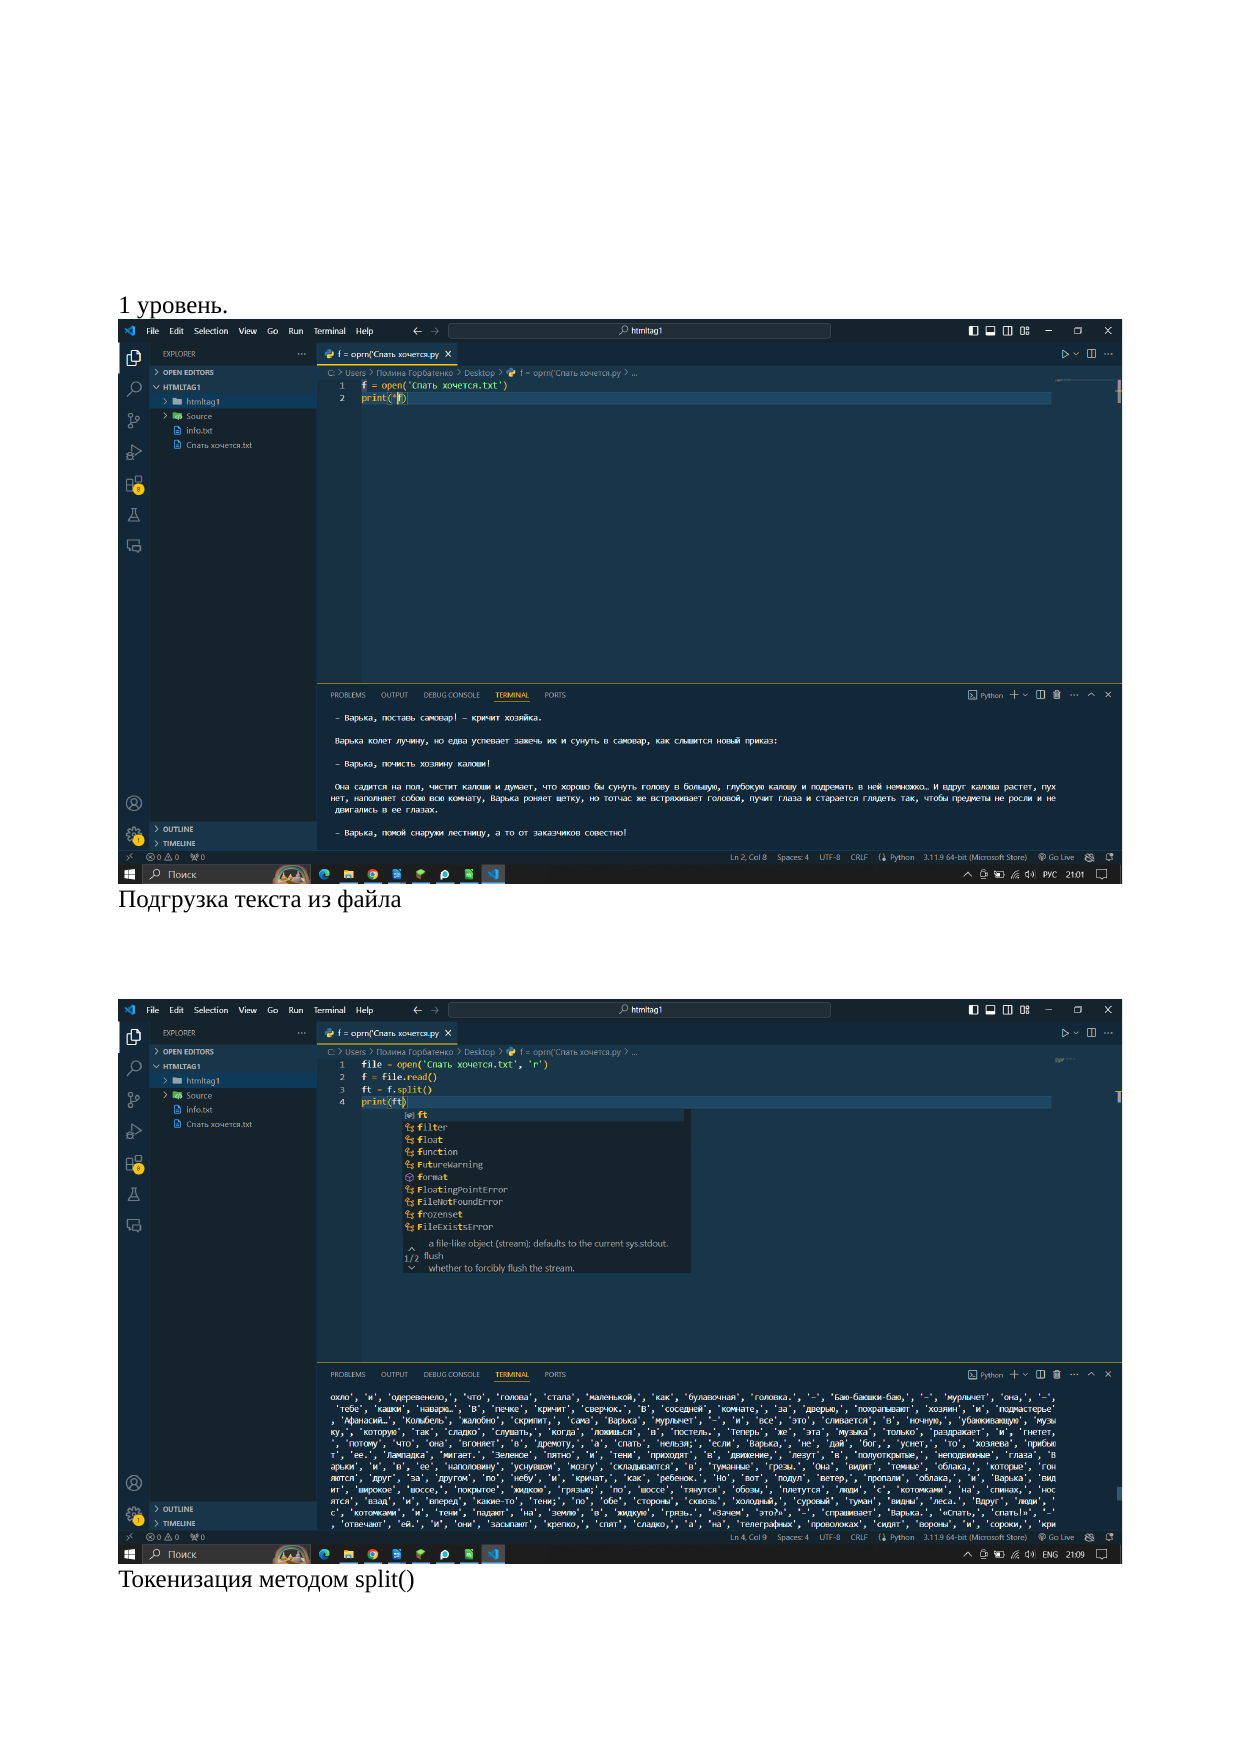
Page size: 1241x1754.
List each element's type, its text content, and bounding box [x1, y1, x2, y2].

text Подгрузка текста из файла [118, 884, 1122, 913]
picture [118, 319, 1123, 884]
text Токенизация методом split() [118, 1564, 1122, 1592]
picture [118, 999, 1123, 1564]
text 1 уровень. [118, 291, 1122, 319]
